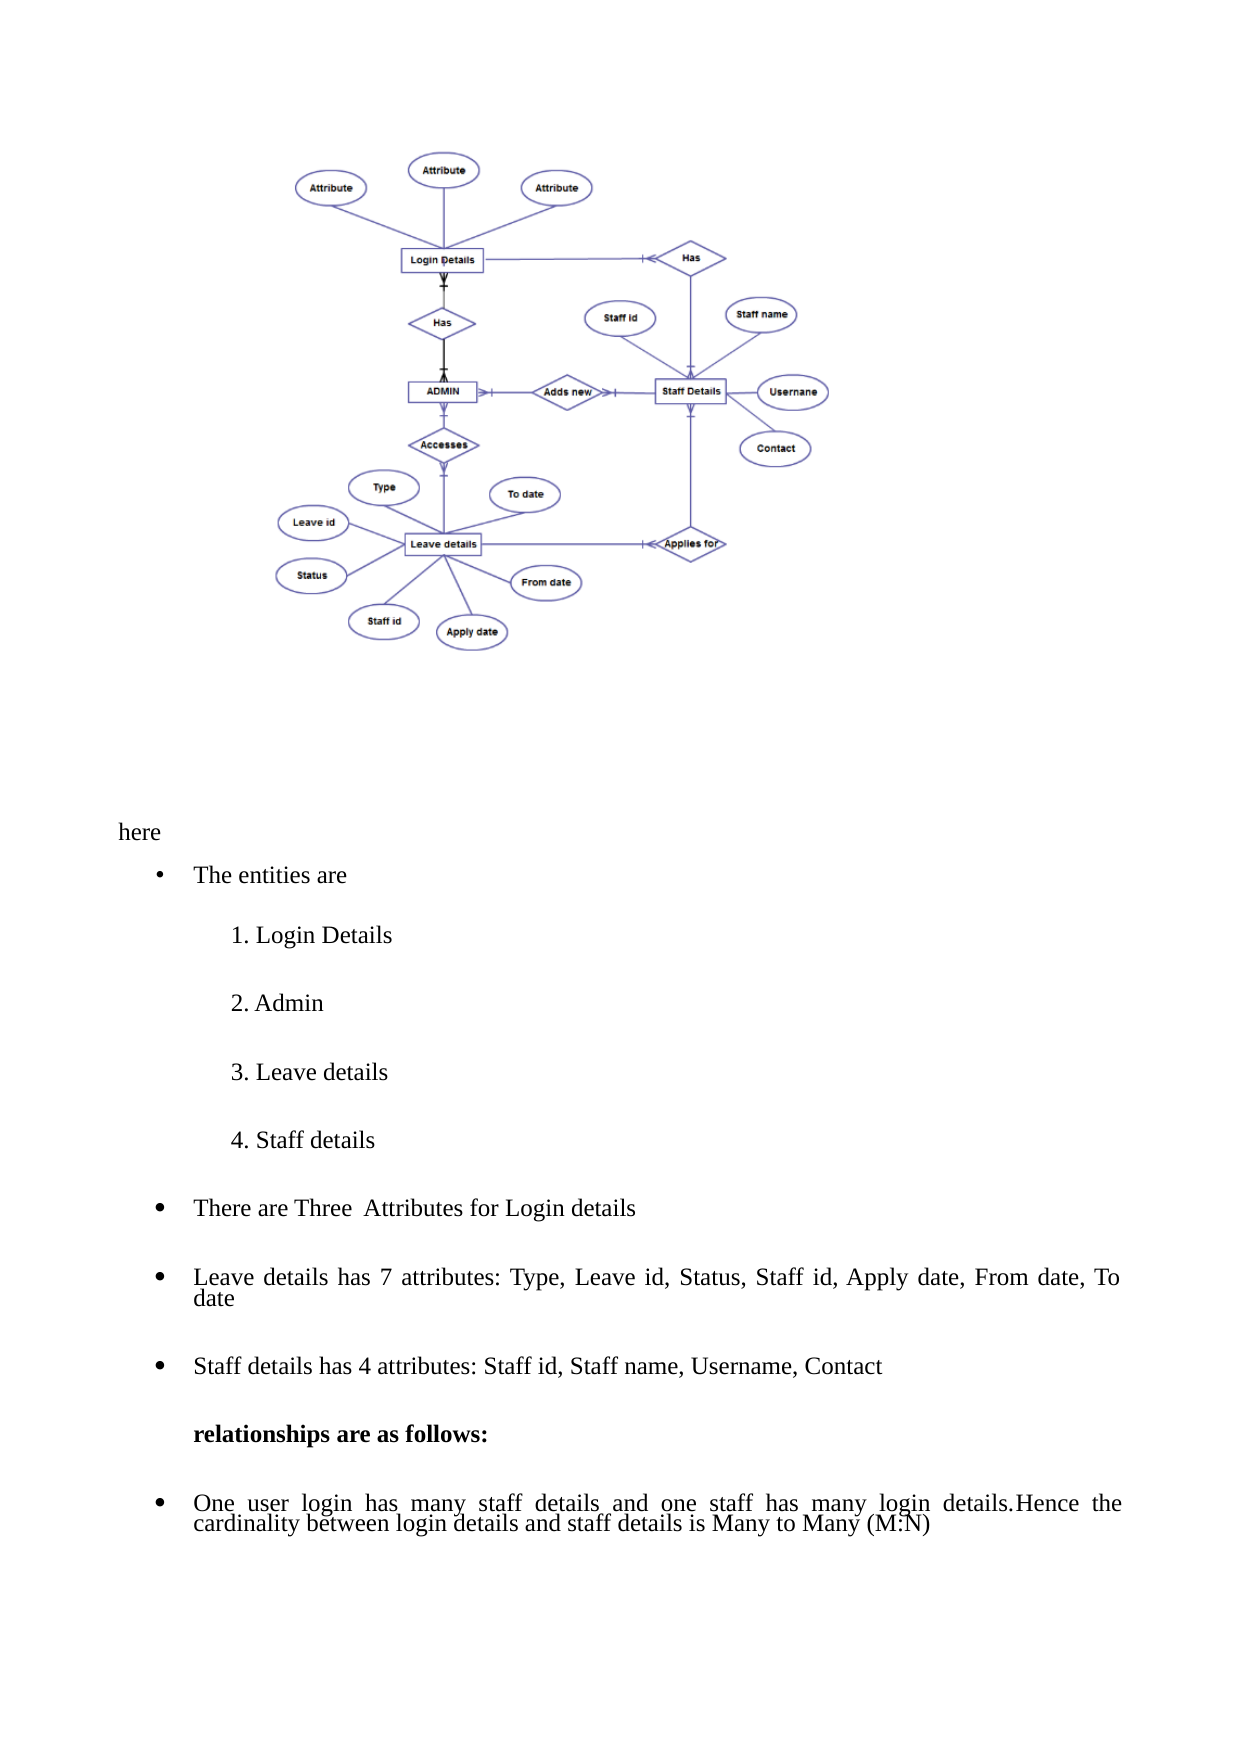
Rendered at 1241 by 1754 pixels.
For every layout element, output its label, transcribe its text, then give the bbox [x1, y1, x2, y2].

list One user login has many staff details and one staff has many login details.Hence the cardinality between login details and staff details is Many to Many (M:N) [156, 1494, 1122, 1536]
text 3. Leave details [231, 1063, 1122, 1084]
list There are Three Attributes for Login details [156, 1200, 1122, 1221]
text 4. Staff details [231, 1132, 1122, 1153]
picture [269, 146, 831, 655]
list The entities are [156, 860, 1122, 889]
list relationships are as follows: [156, 1426, 1122, 1447]
text 2. Admin [231, 995, 1122, 1016]
text 1. Login Details [231, 927, 1122, 948]
list Leave details has 7 attributes: Type, Leave id, Status, Staff id, Apply date, From date, To date [156, 1268, 1122, 1310]
list Staff details has 4 attributes: Staff id, Staff name, Username, Contact [156, 1358, 1122, 1378]
text here [118, 817, 1122, 846]
